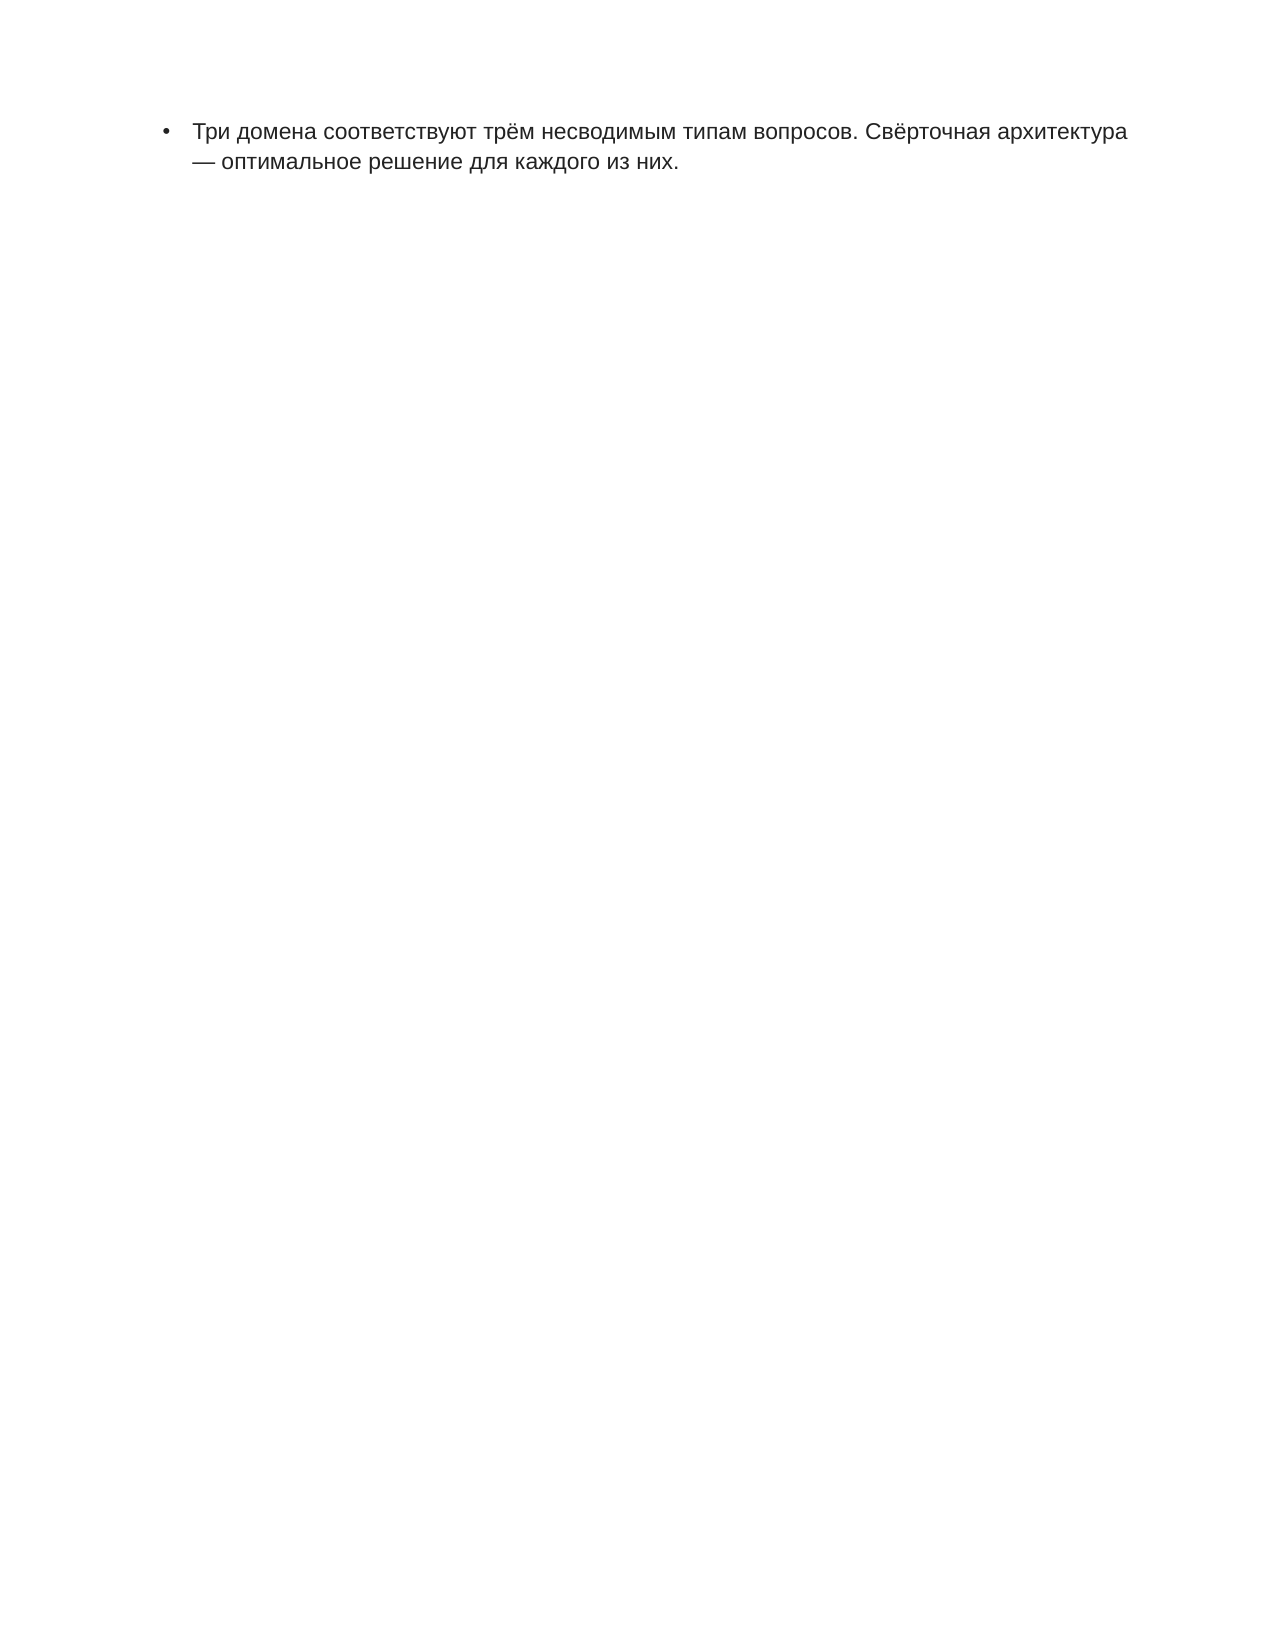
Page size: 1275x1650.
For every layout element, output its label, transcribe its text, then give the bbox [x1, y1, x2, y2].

list Три домена соответствуют трём несводимым типам вопросов. Свёрточная архитектура — оптимальное решение для каждого из них. [162, 118, 1157, 175]
